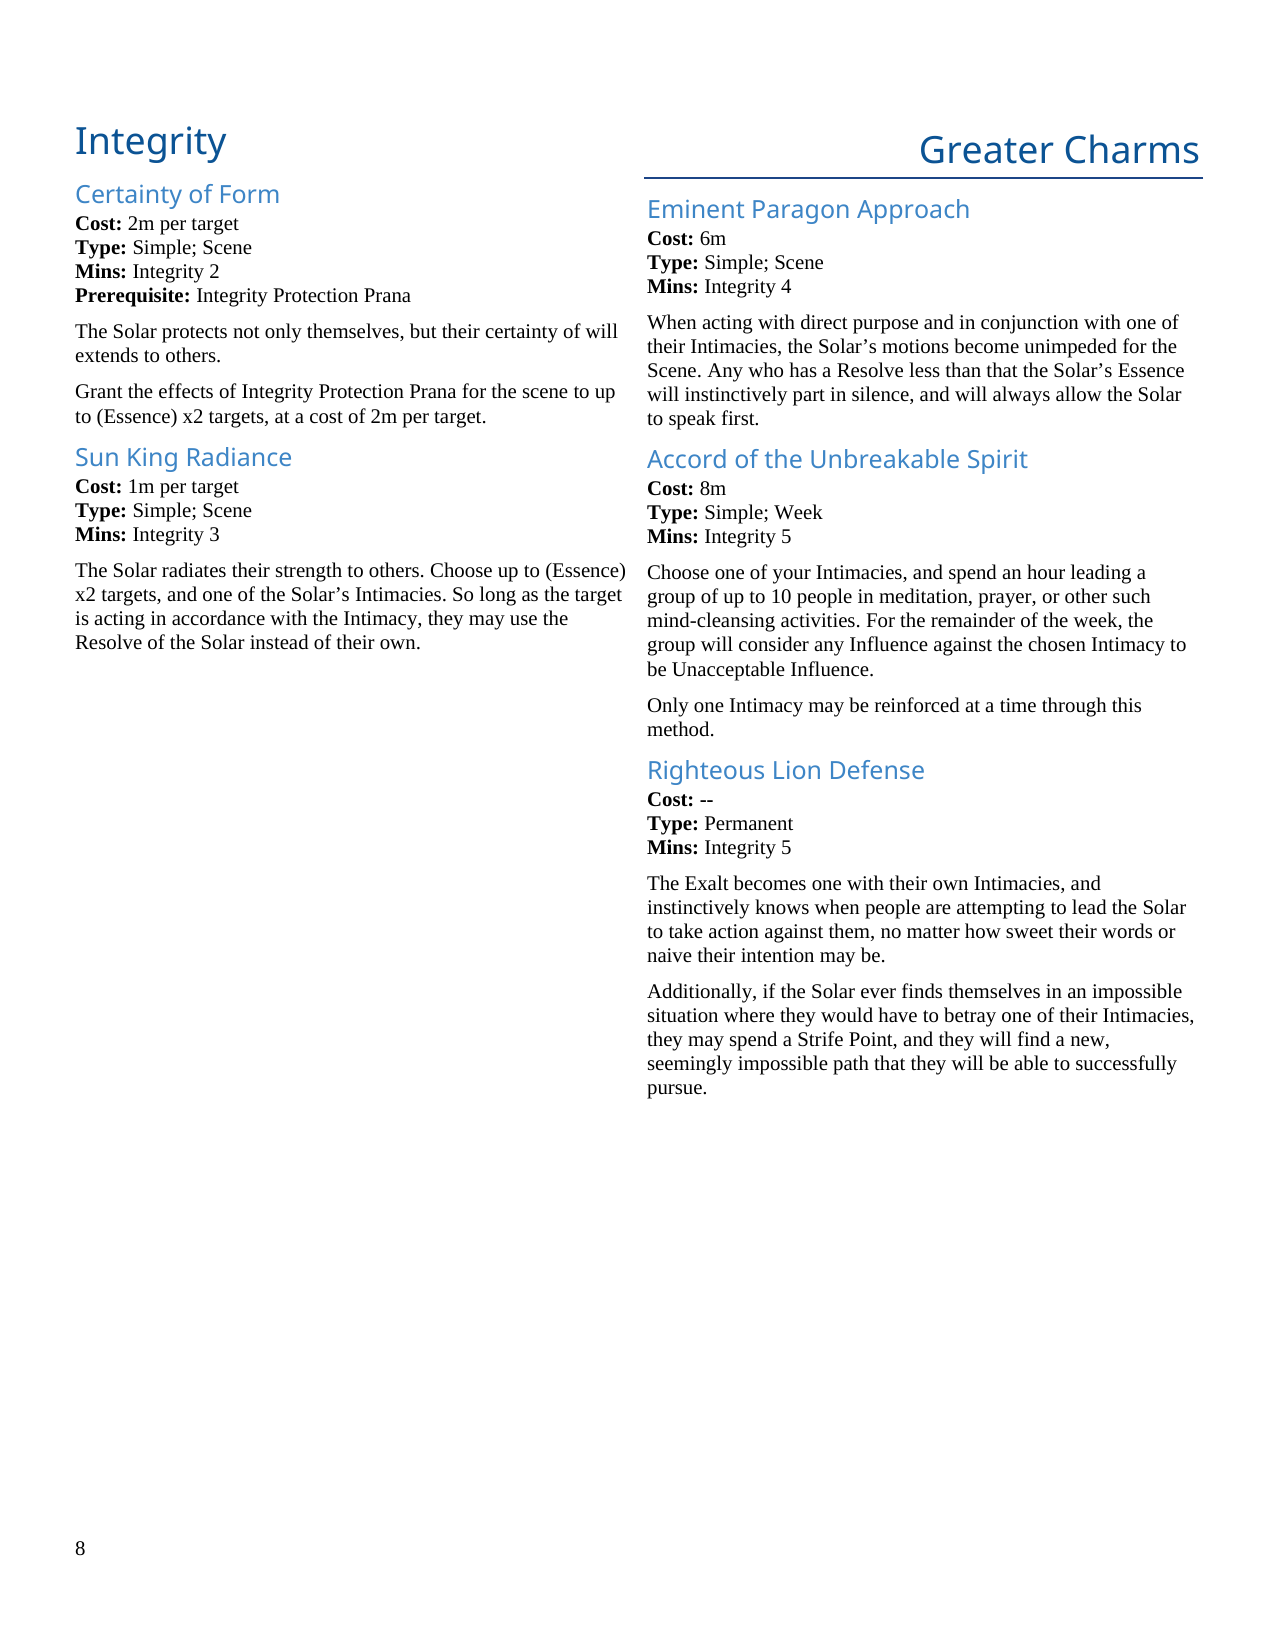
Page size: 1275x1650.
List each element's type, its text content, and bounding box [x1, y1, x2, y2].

text Grant the effects of Integrity Protection Prana for the scene to up to (Essence) x2 targets, at a cost of 2m per target. [75, 379, 628, 428]
text The Solar protects not only themselves, but their certainty of will extends to others. [75, 319, 628, 367]
text The Solar radiates their strength to others. Choose up to (Essence) x2 targets, and one of the Solar’s Intimacies. So long as the target is acting in accordance with the Intimacy, they may use the Resolve of the Solar instead of their own. [75, 558, 628, 654]
text Only one Intimacy may be reinforced at a time through this method. [647, 692, 1200, 741]
subtitle Certainty of Form [75, 177, 628, 211]
subtitle Eminent Paragon Approach [647, 191, 1200, 226]
text When acting with direct purpose and in conjunction with one of their Intimacies, the Solar’s motions become unimpeded for the Scene. Any who has a Resolve less than that the Solar’s Essence will instinctively part in silence, and will always allow the Solar to speak first. [647, 310, 1200, 430]
subtitle Sun King Radiance [75, 439, 628, 474]
subtitle Integrity [75, 114, 628, 165]
text Cost: 8m Type: Simple; Week Mins: Integrity 5 [647, 476, 1200, 548]
text Additionally, if the Solar ever finds themselves in an impossible situation where they would have to betray one of their Intimacies, they may spend a Strife Point, and they will find a new, seemingly impossible path that they will be able to successfully pursue. [647, 979, 1200, 1099]
text The Exalt becomes one with their own Intimacies, and instinctively knows when people are attempting to lead the Solar to take action against them, no matter how sweet their words or naive their intention may be. [647, 871, 1200, 967]
text Cost: 1m per target Type: Simple; Scene Mins: Integrity 3 [75, 474, 628, 546]
subtitle Righteous Lion Defense [647, 753, 1200, 787]
text Cost: -- Type: Permanent Mins: Integrity 5 [647, 787, 1200, 859]
subtitle Greater Charms [644, 120, 1203, 177]
text Cost: 2m per target Type: Simple; Scene Mins: Integrity 2 Prerequisite: Integrity Protection Prana [75, 211, 628, 307]
subtitle Accord of the Unbreakable Spirit [647, 442, 1200, 476]
text Cost: 6m Type: Simple; Scene Mins: Integrity 4 [647, 226, 1200, 298]
text Choose one of your Intimacies, and spend an hour leading a group of up to 10 people in meditation, prayer, or other such mind-cleansing activities. For the remainder of the week, the group will consider any Influence against the chosen Intimacy to be Unacceptable Influence. [647, 560, 1200, 681]
